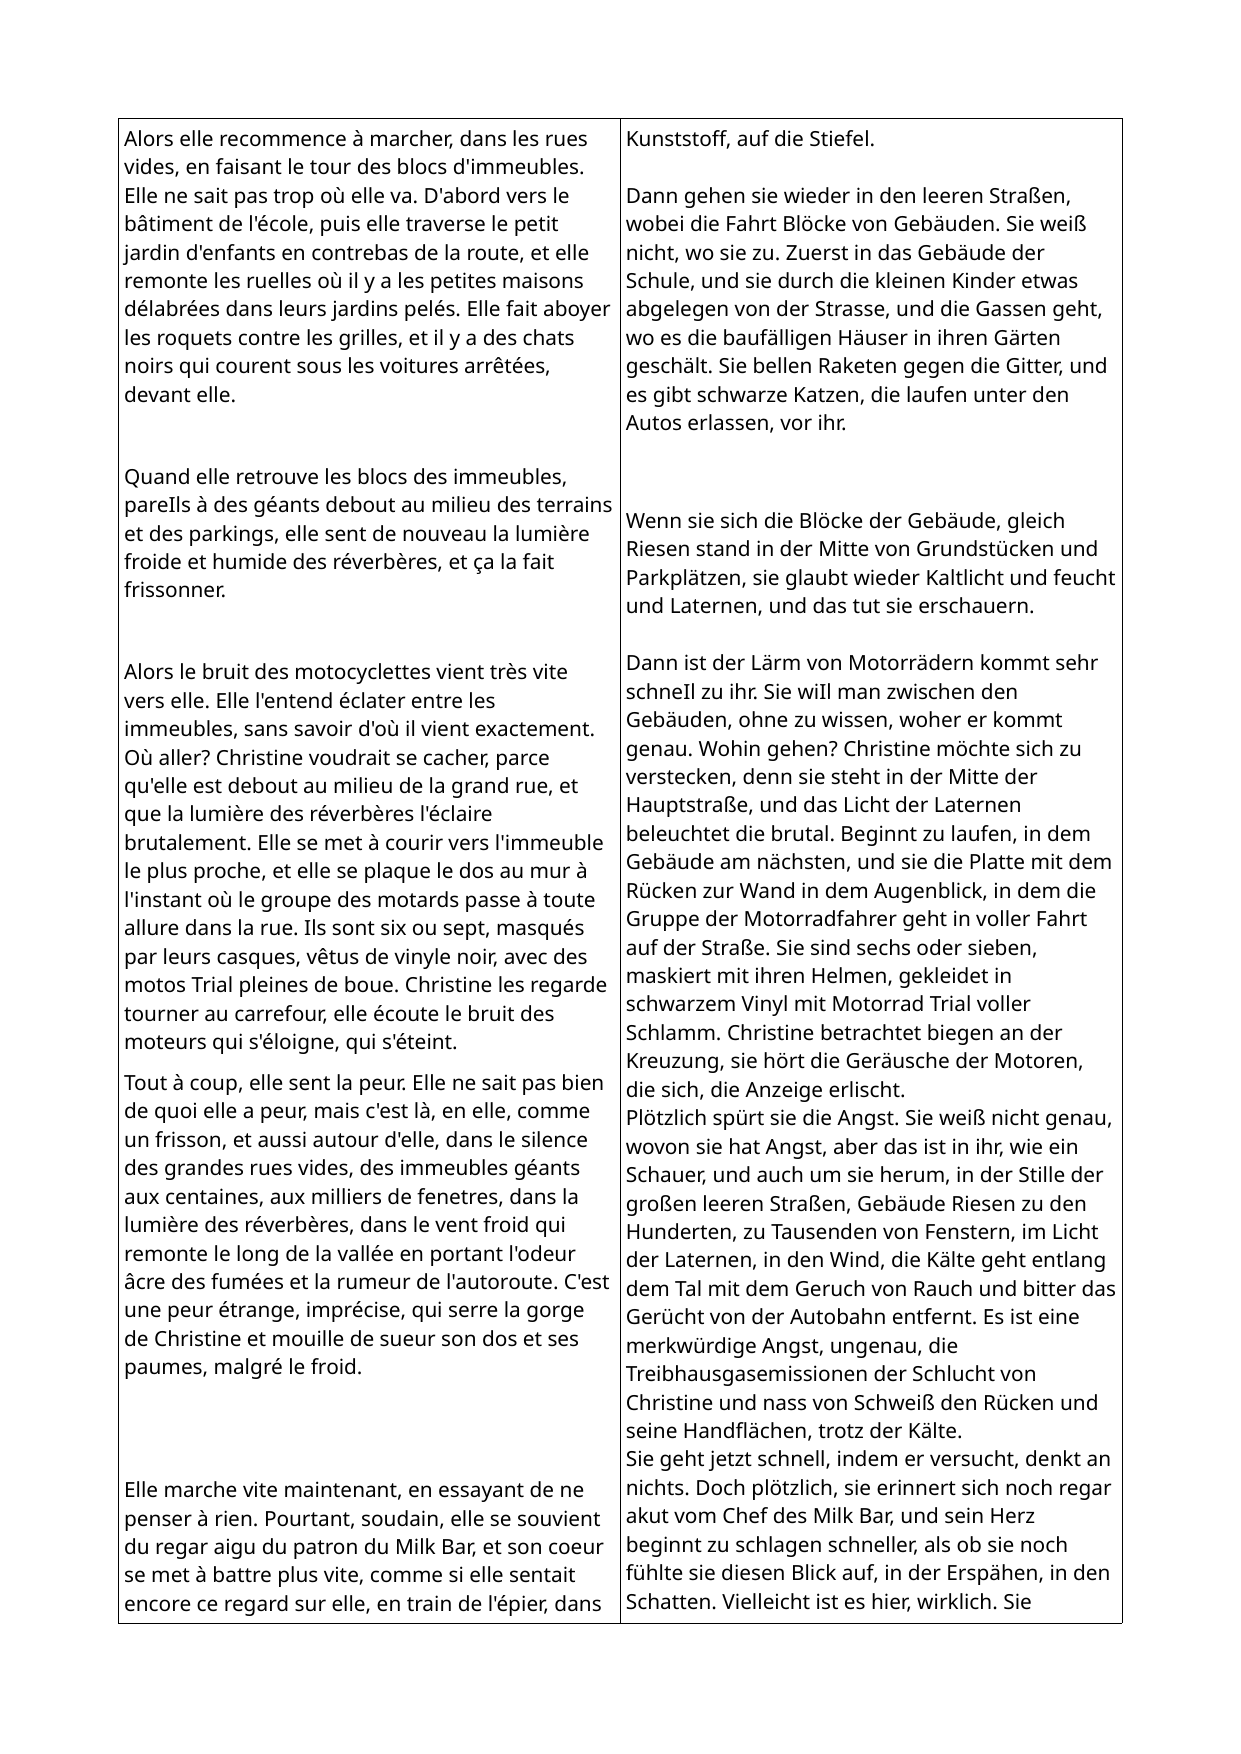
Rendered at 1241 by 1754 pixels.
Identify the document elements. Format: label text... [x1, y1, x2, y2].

table_cell Alors elle recommence à marcher, dans les rues vides, en faisant le tour des blocs d'immeubles. Elle ne sait pas trop où elle va. D'abord vers le bâtiment de l'école, puis elle traverse le petit jardin d'enfants en contrebas de la route, et elle remonte les ruelles où il y a les petites maisons délabrées dans leurs jardins pelés. Elle fait aboyer les roquets contre les grilles, et il y a des chats noirs qui courent sous les voitures arrêtées, devant elle. Quand elle retrouve les blocs des immeubles, pareIls à des géants debout au milieu des terrains et des parkings, elle sent de nouveau la lumière froide et humide des réverbères, et ça la fait frissonner. Alors le bruit des motocyclettes vient très vite vers elle. Elle l'entend éclater entre les immeubles, sans savoir d'où il vient exactement. Où aller? Christine voudrait se cacher, parce qu'elle est debout au milieu de la grand rue, et que la lumière des réverbères l'éclaire brutalement. Elle se met à courir vers l'immeuble le plus proche, et elle se plaque le dos au mur à l'instant où le groupe des motards passe à toute allure dans la rue. Ils sont six ou sept, masqués par leurs casques, vêtus de vinyle noir, avec des motos Trial pleines de boue. Christine les regarde tourner au carrefour, elle écoute le bruit des moteurs qui s'éloigne, qui s'éteint. Tout à coup, elle sent la peur. Elle ne sait pas bien de quoi elle a peur, mais c'est là, en elle, comme un frisson, et aussi autour d'elle, dans le silence des grandes rues vides, des immeubles géants aux centaines, aux milliers de fenetres, dans la lumière des réverbères, dans le vent froid qui remonte le long de la vallée en portant l'odeur âcre des fumées et la rumeur de l'autoroute. C'est une peur étrange, imprécise, qui serre la gorge de Christine et mouille de sueur son dos et ses paumes, malgré le froid. Elle marche vite maintenant, en essayant de ne penser à rien. Pourtant, soudain, elle se souvient du regar aigu du patron du Milk Bar, et son coeur se met à battre plus vite, comme si elle sentait encore ce regard sur elle, en train de l'épier, dans [119, 119, 620, 1623]
table_cell Kunststoff, auf die Stiefel. Dann gehen sie wieder in den leeren Straßen, wobei die Fahrt Blöcke von Gebäuden. Sie weiß nicht, wo sie zu. Zuerst in das Gebäude der Schule, und sie durch die kleinen Kinder etwas abgelegen von der Strasse, und die Gassen geht, wo es die baufälligen Häuser in ihren Gärten geschält. Sie bellen Raketen gegen die Gitter, und es gibt schwarze Katzen, die laufen unter den Autos erlassen, vor ihr. Wenn sie sich die Blöcke der Gebäude, gleich Riesen stand in der Mitte von Grundstücken und Parkplätzen, sie glaubt wieder Kaltlicht und feucht und Laternen, und das tut sie erschauern. Dann ist der Lärm von Motorrädern kommt sehr schneIl zu ihr. Sie wiIl man zwischen den Gebäuden, ohne zu wissen, woher er kommt genau. Wohin gehen? Christine möchte sich zu verstecken, denn sie steht in der Mitte der Hauptstraße, und das Licht der Laternen beleuchtet die brutal. Beginnt zu laufen, in dem Gebäude am nächsten, und sie die Platte mit dem Rücken zur Wand in dem Augenblick, in dem die Gruppe der Motorradfahrer geht in voller Fahrt auf der Straße. Sie sind sechs oder sieben, maskiert mit ihren Helmen, gekleidet in schwarzem Vinyl mit Motorrad Trial voller Schlamm. Christine betrachtet biegen an der Kreuzung, sie hört die Geräusche der Motoren, die sich, die Anzeige erlischt. Plötzlich spürt sie die Angst. Sie weiß nicht genau, wovon sie hat Angst, aber das ist in ihr, wie ein Schauer, und auch um sie herum, in der Stille der großen leeren Straßen, Gebäude Riesen zu den Hunderten, zu Tausenden von Fenstern, im Licht der Laternen, in den Wind, die Kälte geht entlang dem Tal mit dem Geruch von Rauch und bitter das Gerücht von der Autobahn entfernt. Es ist eine merkwürdige Angst, ungenau, die Treibhausgasemissionen der Schlucht von Christine und nass von Schweiß den Rücken und seine Handflächen, trotz der Kälte. Sie geht jetzt schnell, indem er versucht, denkt an nichts. Doch plötzlich, sie erinnert sich noch regar akut vom Chef des Milk Bar, und sein Herz beginnt zu schlagen schneller, als ob sie noch fühlte sie diesen Blick auf, in der Erspähen, in den Schatten. Vielleicht ist es hier, wirklich. Sie [621, 119, 1122, 1623]
